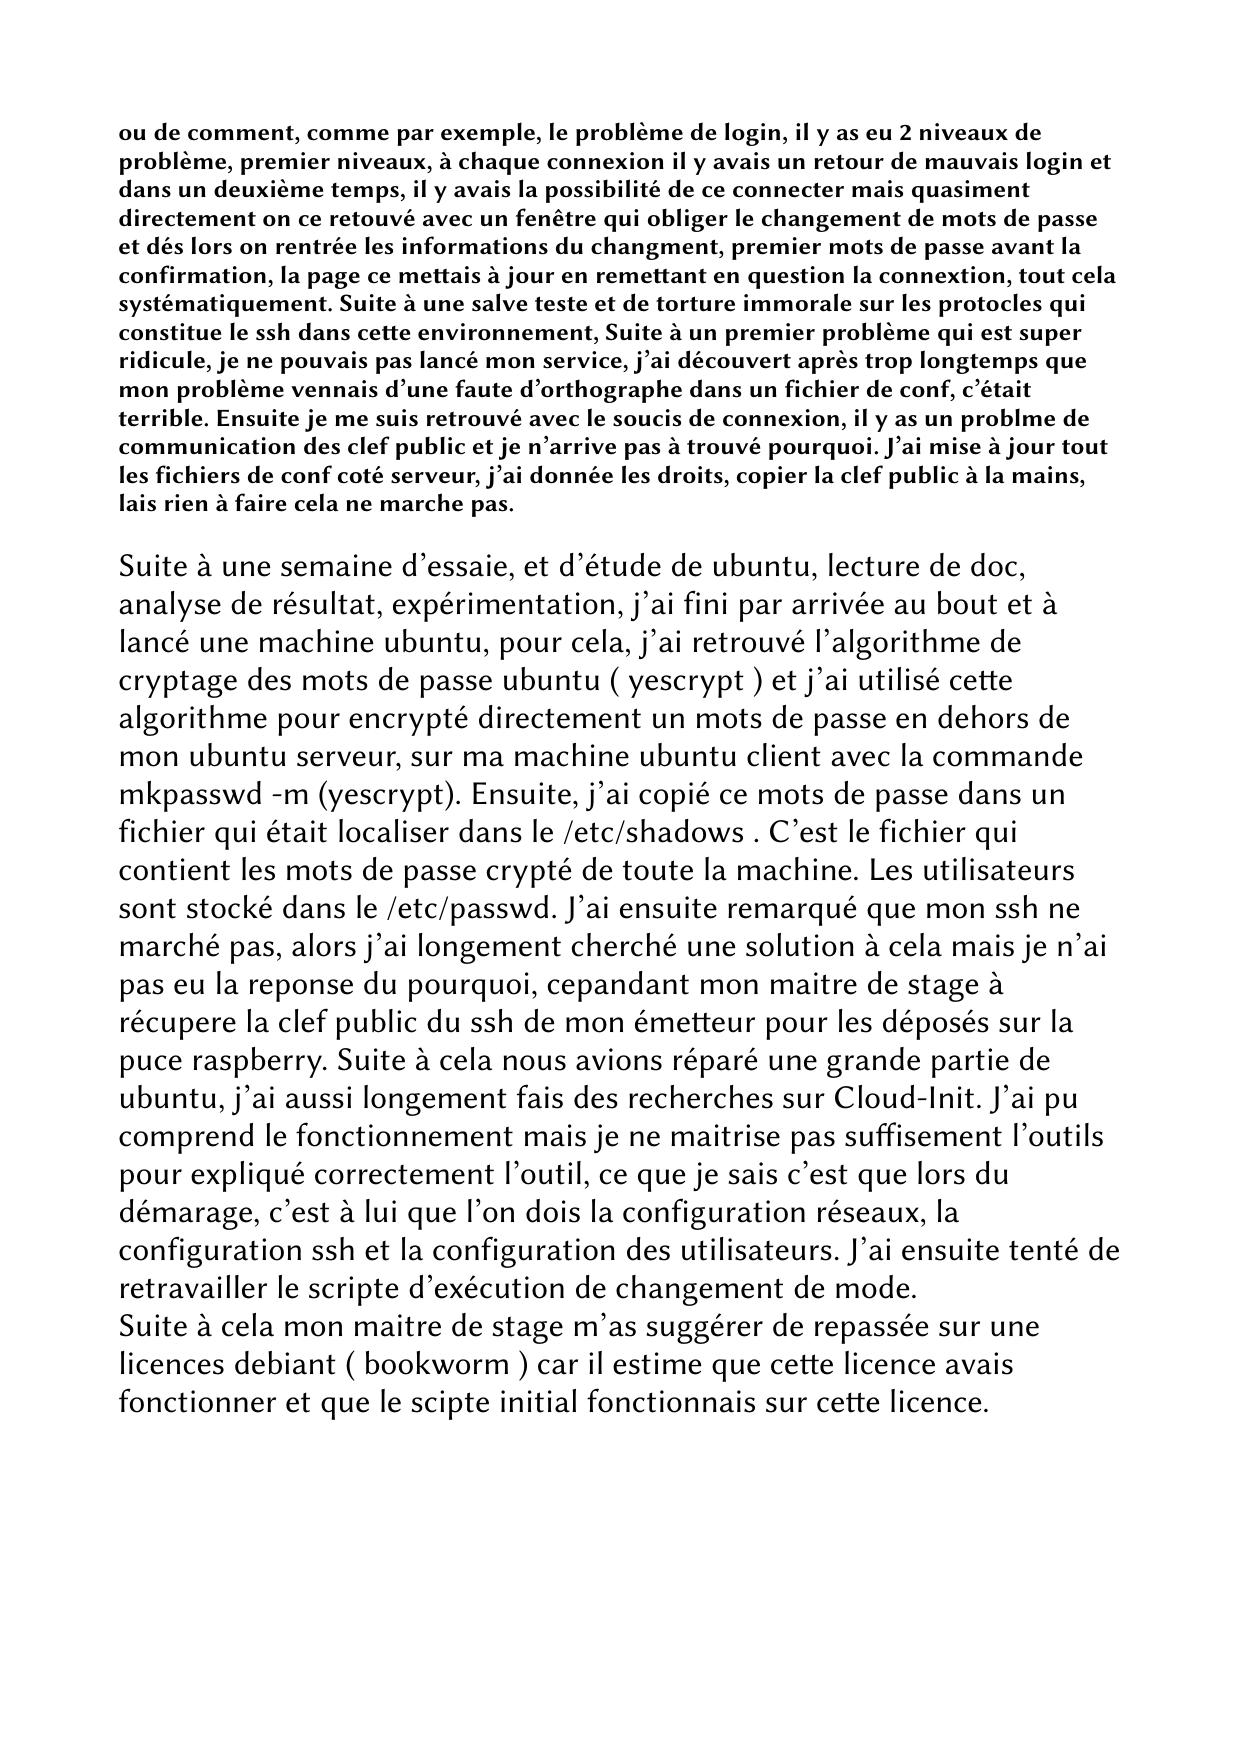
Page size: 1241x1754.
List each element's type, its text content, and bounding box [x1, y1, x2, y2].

text Suite à une semaine d’essaie, et d’étude de ubuntu, lecture de doc, analyse de résultat, expérimentation, j’ai fini par arrivée au bout et à lancé une machine ubuntu, pour cela, j’ai retrouvé l’algorithme de cryptage des mots de passe ubuntu ( yescrypt ) et j’ai utilisé cette algorithme pour encrypté directement un mots de passe en dehors de mon ubuntu serveur, sur ma machine ubuntu client avec la commande mkpasswd -m (yescrypt). Ensuite, j’ai copié ce mots de passe dans un fichier qui était localiser dans le /etc/shadows . C’est le fichier qui contient les mots de passe crypté de toute la machine. Les utilisateurs sont stocké dans le /etc/passwd. J’ai ensuite remarqué que mon ssh ne marché pas, alors j’ai longement cherché une solution à cela mais je n’ai pas eu la reponse du pourquoi, cepandant mon maitre de stage à récupere la clef public du ssh de mon émetteur pour les déposés sur la puce raspberry. Suite à cela nous avions réparé une grande partie de ubuntu, j’ai aussi longement fais des recherches sur Cloud-Init. J’ai pu comprend le fonctionnement mais je ne maitrise pas suffisement l’outils pour expliqué correctement l’outil, ce que je sais c’est que lors du démarage, c’est à lui que l’on dois la configuration réseaux, la configuration ssh et la configuration des utilisateurs. J’ai ensuite tenté de retravailler le scripte d’exécution de changement de mode. [118, 546, 1122, 1307]
text Suite à cela mon maitre de stage m’as suggérer de repassée sur une licences debiant ( bookworm ) car il estime que cette licence avais fonctionner et que le scipte initial fonctionnais sur cette licence. [118, 1307, 1122, 1421]
text ou de comment, comme par exemple, le problème de login, il y as eu 2 niveaux de problème, premier niveaux, à chaque connexion il y avais un retour de mauvais login et dans un deuxième temps, il y avais la possibilité de ce connecter mais quasiment directement on ce retouvé avec un fenêtre qui obliger le changement de mots de passe et dés lors on rentrée les informations du changment, premier mots de passe avant la confirmation, la page ce mettais à jour en remettant en question la connextion, tout cela systématiquement. Suite à une salve teste et de torture immorale sur les protocles qui constitue le ssh dans cette environnement, Suite à un premier problème qui est super ridicule, je ne pouvais pas lancé mon service, j’ai découvert après trop longtemps que mon problème vennais d’une faute d’orthographe dans un fichier de conf, c’était terrible. Ensuite je me suis retrouvé avec le soucis de connexion, il y as un problme de communication des clef public et je n’arrive pas à trouvé pourquoi. J’ai mise à jour tout les fichiers de conf coté serveur, j’ai donnée les droits, copier la clef public à la mains, lais rien à faire cela ne marche pas. [118, 118, 1122, 518]
